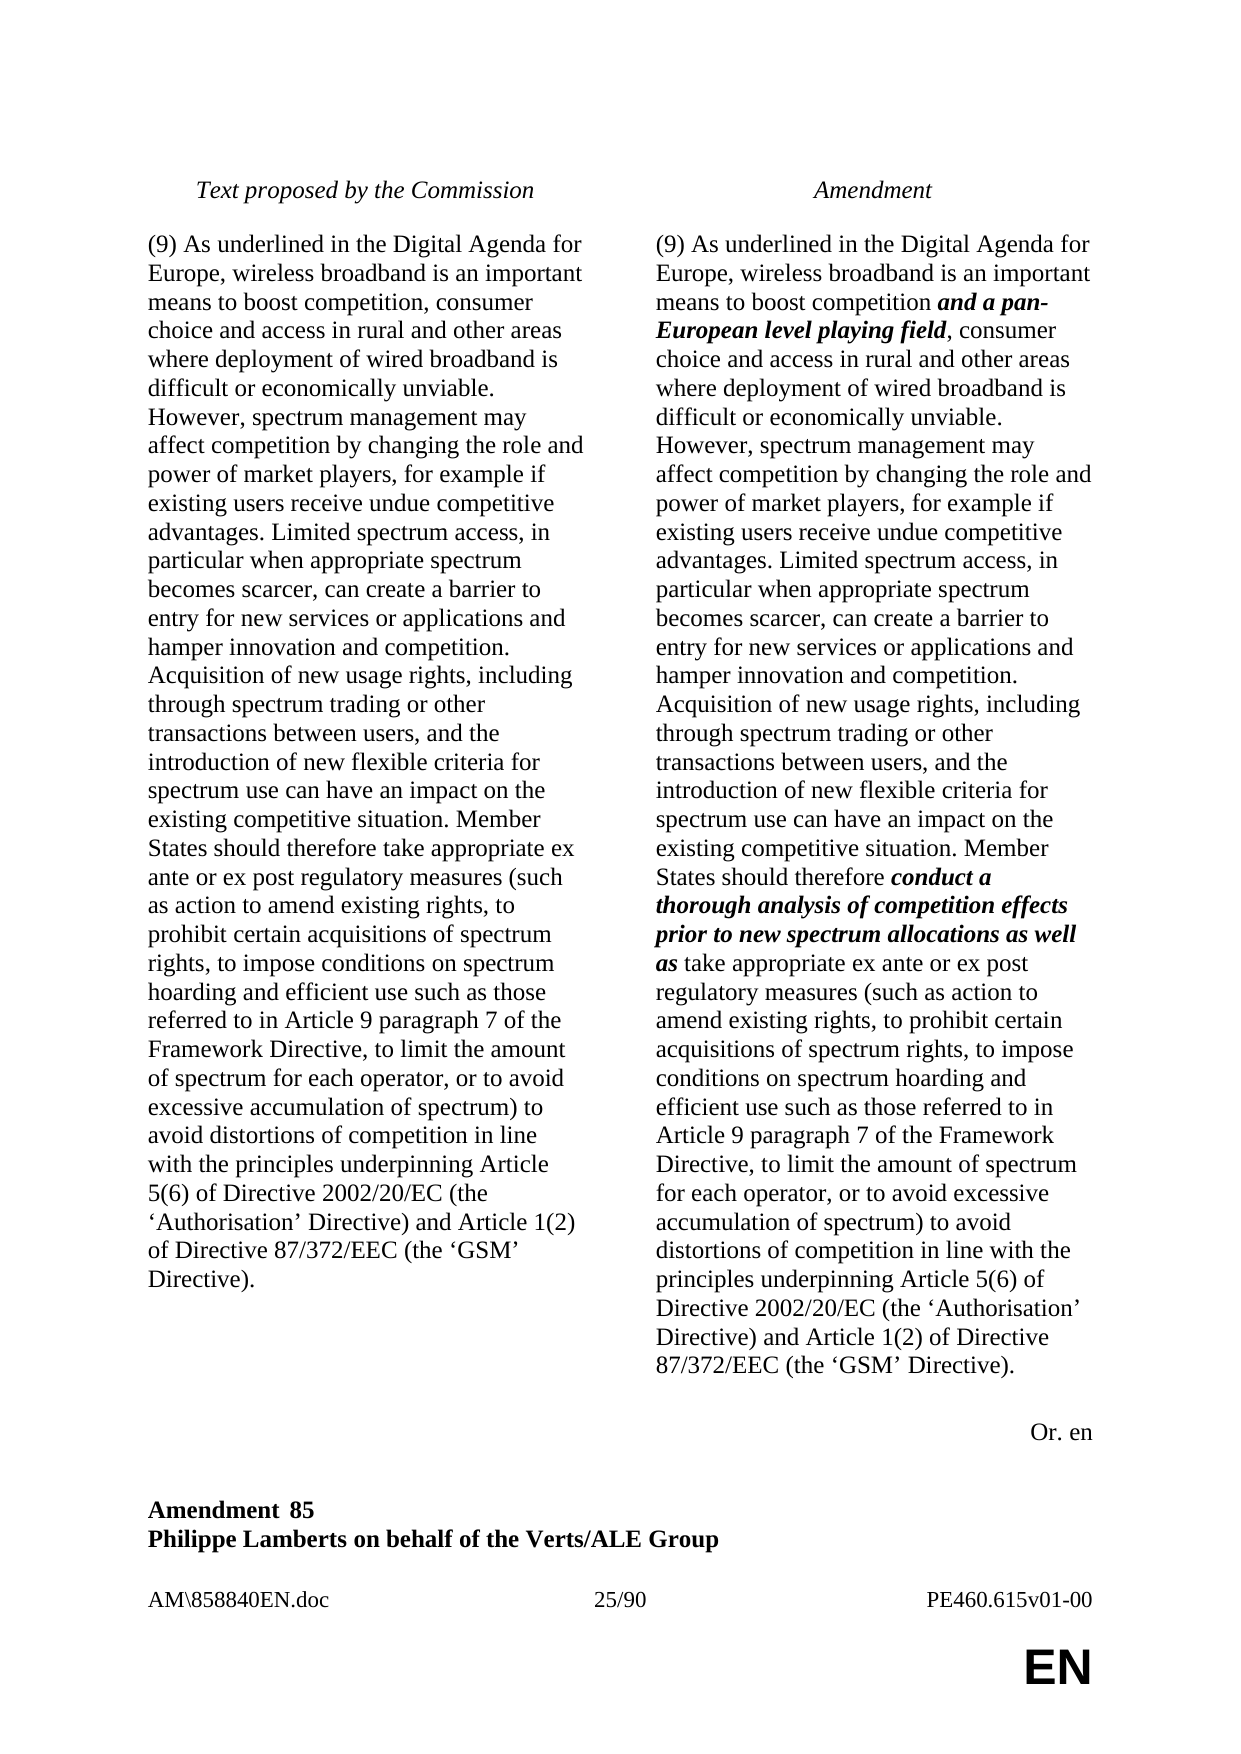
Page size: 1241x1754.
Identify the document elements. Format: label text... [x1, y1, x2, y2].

text Or. <Original>{EN}en</Original> [148, 1417, 1093, 1446]
table_header [112, 147, 1128, 176]
table_cell Amendment [620, 176, 1128, 229]
table_cell (9) As underlined in the Digital Agenda for Europe, wireless broadband is an important means to boost competition and a pan-European level playing field, consumer choice and access in rural and other areas where deployment of wired broadband is difficult or economically unviable. However, spectrum management may affect competition by changing the role and power of market players, for example if existing users receive undue competitive advantages. Limited spectrum access, in particular when appropriate spectrum becomes scarcer, can create a barrier to entry for new services or applications and hamper innovation and competition. Acquisition of new usage rights, including through spectrum trading or other transactions between users, and the introduction of new flexible criteria for spectrum use can have an impact on the existing competitive situation. Member States should therefore conduct a thorough analysis of competition effects prior to new spectrum allocations as well as take appropriate ex ante or ex post regulatory measures (such as action to amend existing rights, to prohibit certain acquisitions of spectrum rights, to impose conditions on spectrum hoarding and efficient use such as those referred to in Article 9 paragraph 7 of the Framework Directive, to limit the amount of spectrum for each operator, or to avoid excessive accumulation of spectrum) to avoid distortions of competition in line with the principles underpinning Article 5(6) of Directive 2002/20/EC (the ‘Authorisation’ Directive) and Article 1(2) of Directive 87/372/EEC (the ‘GSM’ Directive). [620, 229, 1128, 1392]
table_cell Text proposed by the Commission [112, 176, 620, 229]
text <Amend>Amendment <NumAm>85</NumAm> [148, 1496, 1093, 1524]
text <Members>Philippe Lamberts</Members><AuNomDe>{Verts/ALE} on behalf of the Verts/ALE Group</AuNomDe> [148, 1524, 1093, 1553]
table_cell (9) As underlined in the Digital Agenda for Europe, wireless broadband is an important means to boost competition, consumer choice and access in rural and other areas where deployment of wired broadband is difficult or economically unviable. However, spectrum management may affect competition by changing the role and power of market players, for example if existing users receive undue competitive advantages. Limited spectrum access, in particular when appropriate spectrum becomes scarcer, can create a barrier to entry for new services or applications and hamper innovation and competition. Acquisition of new usage rights, including through spectrum trading or other transactions between users, and the introduction of new flexible criteria for spectrum use can have an impact on the existing competitive situation. Member States should therefore take appropriate ex ante or ex post regulatory measures (such as action to amend existing rights, to prohibit certain acquisitions of spectrum rights, to impose conditions on spectrum hoarding and efficient use such as those referred to in Article 9 paragraph 7 of the Framework Directive, to limit the amount of spectrum for each operator, or to avoid excessive accumulation of spectrum) to avoid distortions of competition in line with the principles underpinning Article 5(6) of Directive 2002/20/EC (the ‘Authorisation’ Directive) and Article 1(2) of Directive 87/372/EEC (the ‘GSM’ Directive). [112, 229, 620, 1392]
